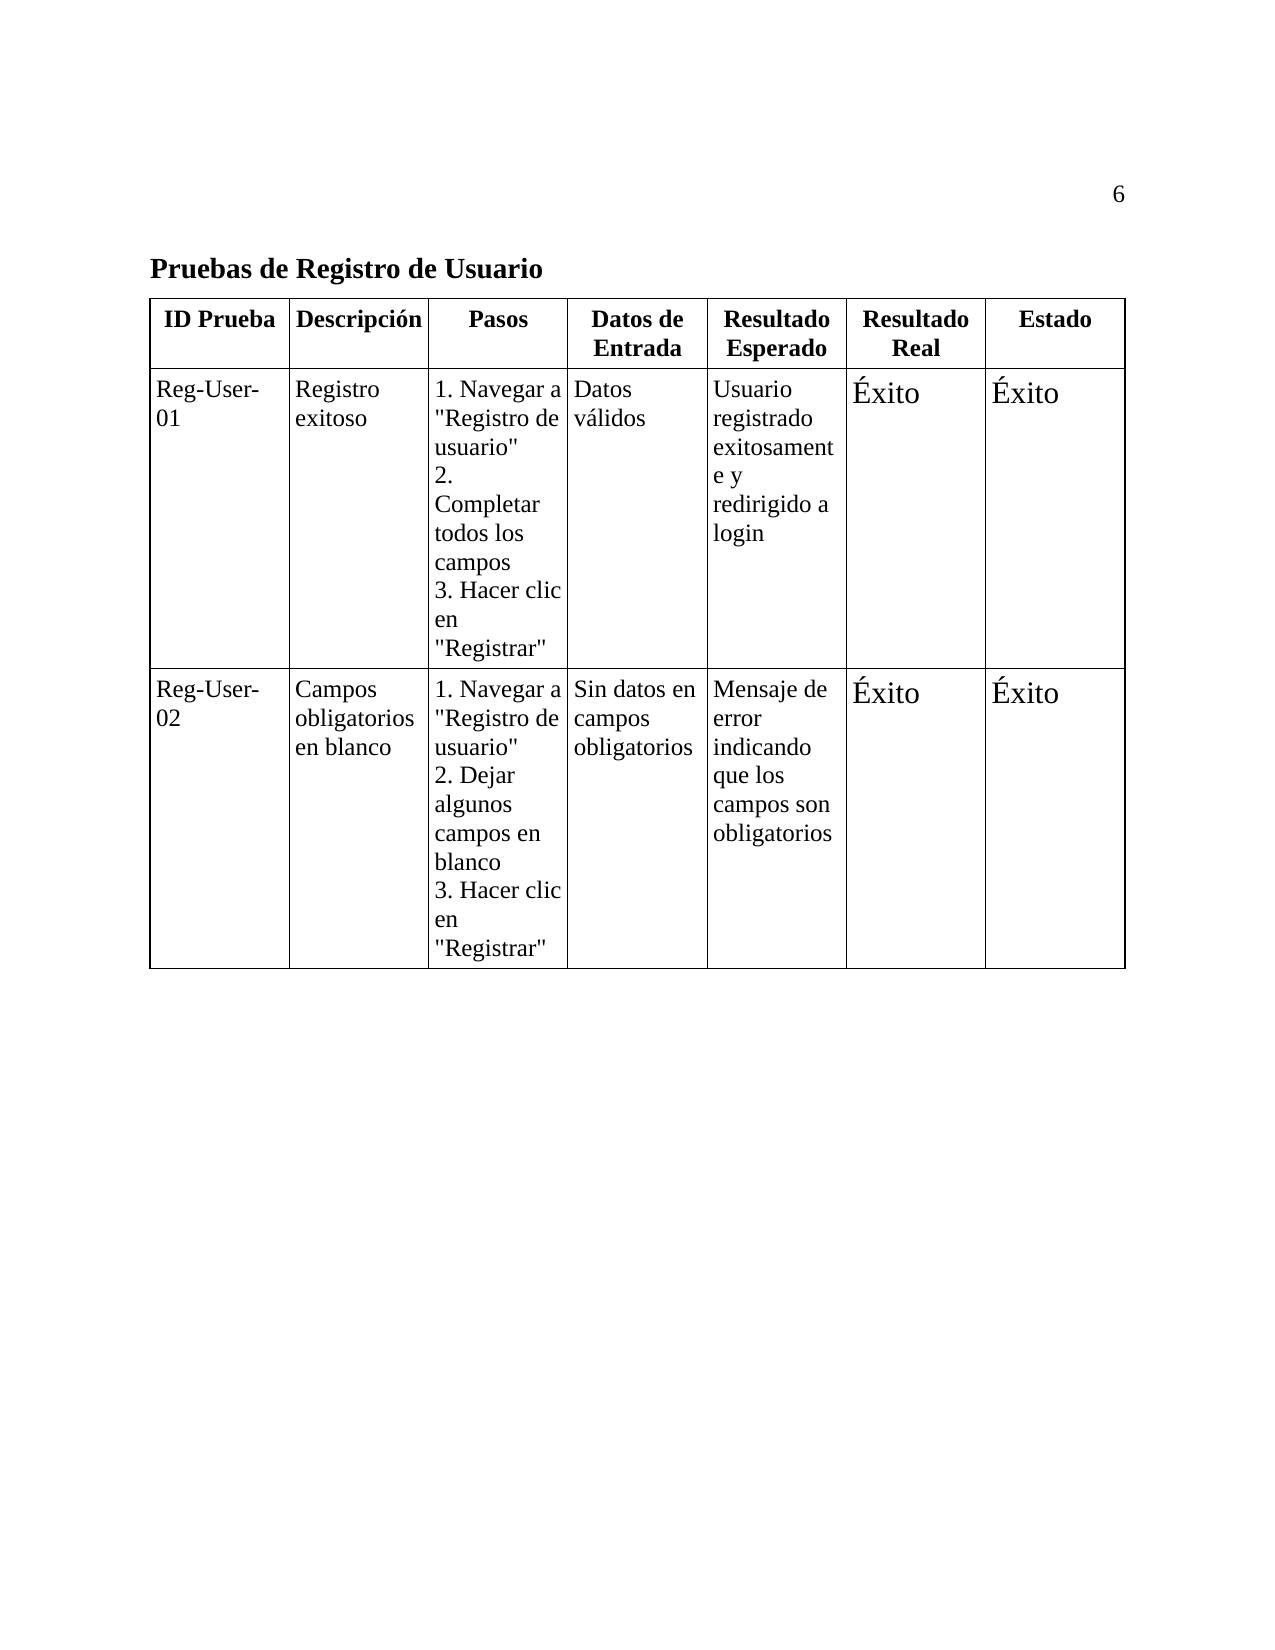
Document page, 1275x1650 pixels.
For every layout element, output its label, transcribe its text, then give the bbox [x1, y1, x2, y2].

table_cell Registro exitoso [290, 369, 428, 668]
table_header Resultado Esperado [708, 299, 846, 368]
table_cell Reg-User-01 [151, 369, 289, 668]
table_cell Éxito [986, 369, 1124, 668]
table_cell Datos válidos [568, 369, 707, 668]
table_cell Sin datos en campos obligatorios [568, 669, 707, 968]
table_cell Campos obligatorios en blanco [290, 669, 428, 968]
table_cell Éxito [986, 669, 1124, 968]
table_header Resultado Real [847, 299, 985, 368]
table_cell Éxito [847, 369, 985, 668]
table_cell Mensaje de error indicando que los campos son obligatorios [708, 669, 846, 968]
table_header Pasos [429, 299, 567, 368]
table_cell 1. Navegar a "Registro de usuario" 2. Completar todos los campos 3. Hacer clic en "Registrar" [429, 369, 567, 668]
table_cell Éxito [847, 669, 985, 968]
table_cell Reg-User-02 [151, 669, 289, 968]
table_cell Usuario registrado exitosamente y redirigido a login [708, 369, 846, 668]
table_cell 1. Navegar a "Registro de usuario" 2. Dejar algunos campos en blanco 3. Hacer clic en "Registrar" [429, 669, 567, 968]
table_header Descripción [290, 299, 428, 368]
table_header Datos de Entrada [568, 299, 707, 368]
table_header Estado [986, 299, 1124, 368]
subtitle Pruebas de Registro de Usuario [150, 252, 1125, 285]
table_header ID Prueba [151, 299, 289, 368]
